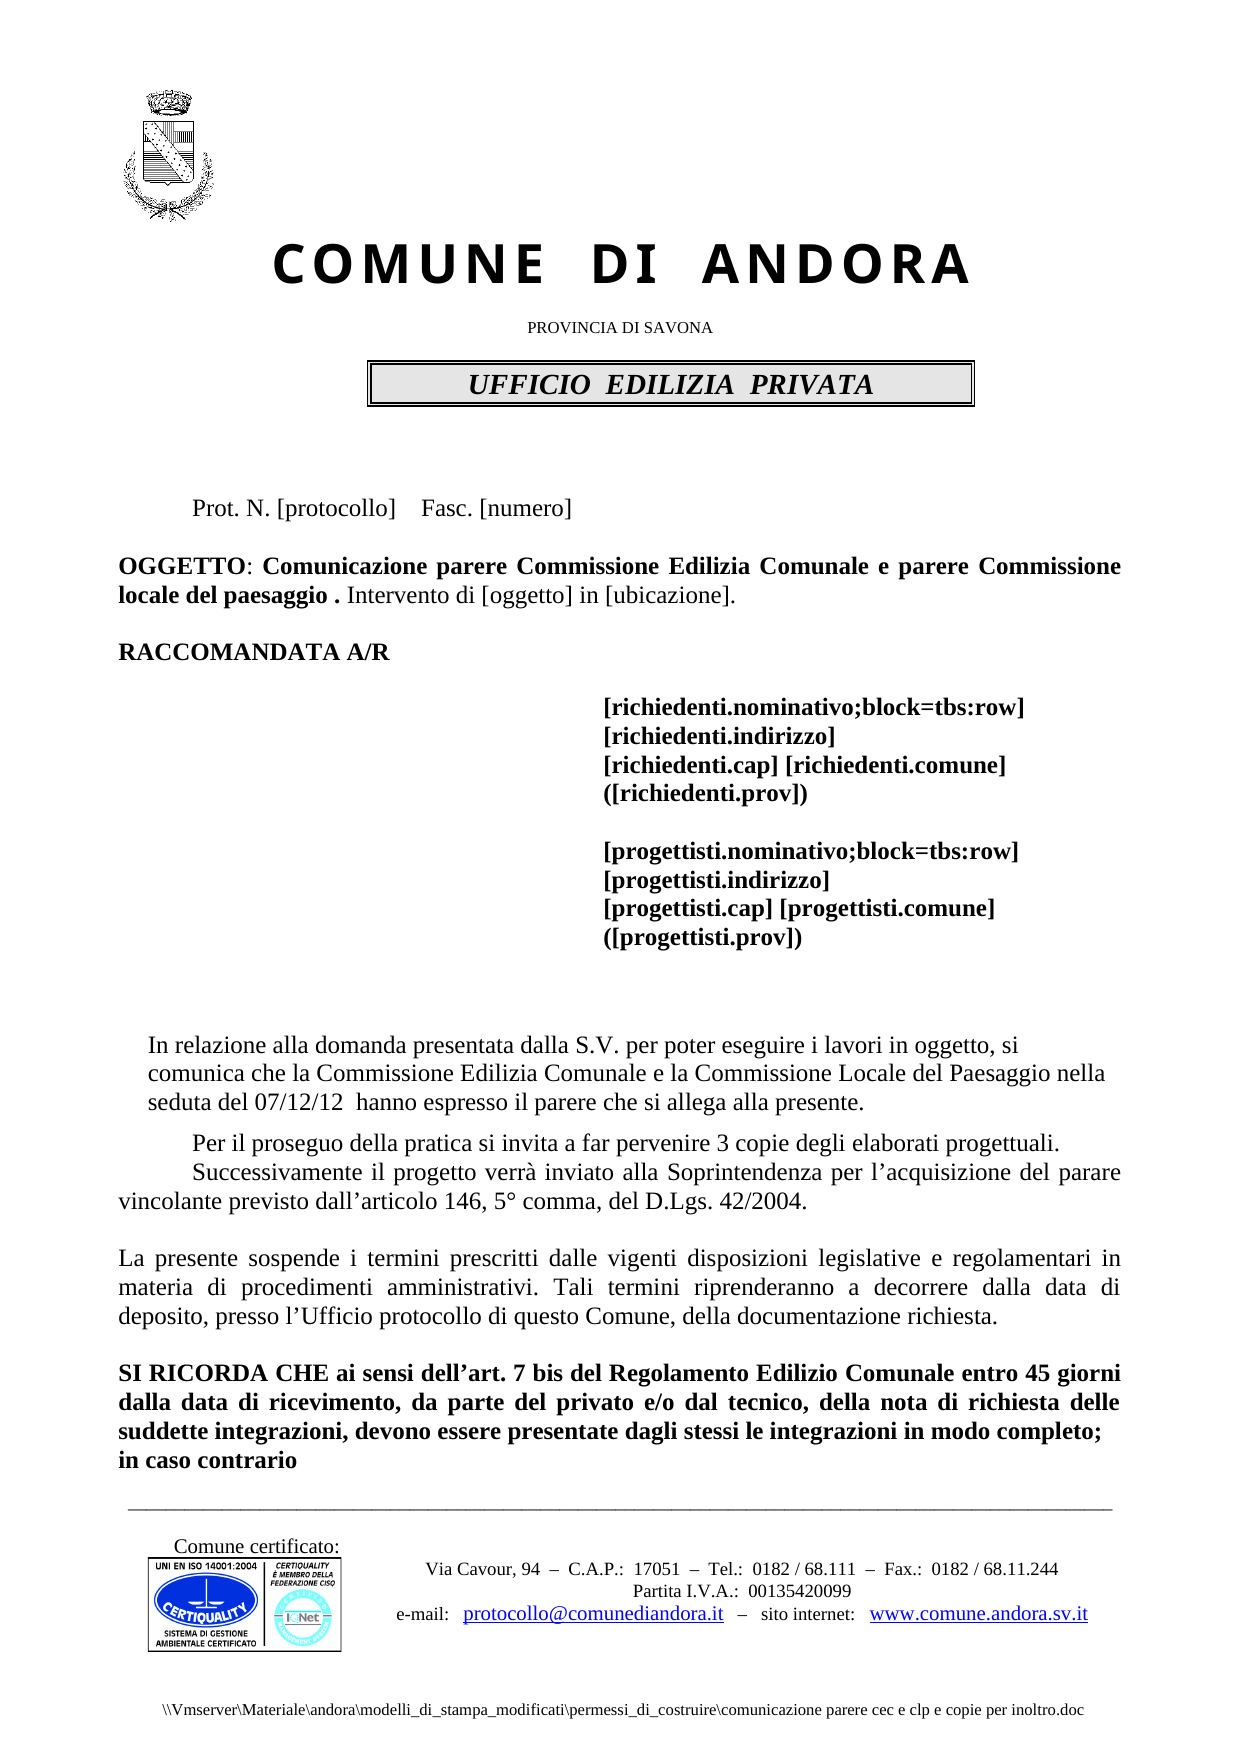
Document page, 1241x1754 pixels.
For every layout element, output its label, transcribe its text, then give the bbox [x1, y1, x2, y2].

text in caso contrario [118, 1445, 1122, 1473]
table_cell [383, 836, 596, 951]
text Prot. N. [protocollo] Fasc. [numero] [192, 493, 1122, 522]
picture [147, 1557, 342, 1652]
table_header [383, 692, 596, 836]
table_header [richiedenti.nominativo;block=tbs:row] [richiedenti.indirizzo] [richiedenti.cap] [richiedenti.comune] ([richiedenti.prov]) [596, 692, 1122, 836]
text La presente sospende i termini prescritti dalle vigenti disposizioni legislative e regolamentari in materia di procedimenti amministrativi. Tali termini riprenderanno a decorrere dalla data di deposito, presso l’Ufficio protocollo di questo Comune, della documentazione richiesta. [118, 1243, 1122, 1330]
picture [118, 88, 219, 225]
text UFFICIO EDILIZIA PRIVATA [373, 367, 969, 400]
text COMUNE DI ANDORA [118, 225, 1122, 299]
text SI RICORDA CHE ai sensi dell’art. 7 bis del Regolamento Edilizio Comunale entro 45 giorni dalla data di ricevimento, da parte del privato e/o dal tecnico, della nota di richiesta delle suddette integrazioni, devono essere presentate dagli stessi le integrazioni in modo completo; [118, 1358, 1122, 1445]
text OGGETTO: Comunicazione parere Commissione Edilizia Comunale e parere Commissione locale del paesaggio . Intervento di [oggetto] in [ubicazione]. [118, 551, 1122, 608]
table_cell [progettisti.nominativo;block=tbs:row] [progettisti.indirizzo] [progettisti.cap] [progettisti.comune] ([progettisti.prov]) [596, 836, 1122, 951]
text Per il proseguo della pratica si invita a far pervenire 3 copie degli elaborati progettuali. [118, 1128, 1122, 1157]
text In relazione alla domanda presentata dalla S.V. per poter eseguire i lavori in oggetto, si comunica che la Commissione Edilizia Comunale e la Commissione Locale del Paesaggio nella seduta del 07/12/12 hanno espresso il parere che si allega alla presente. [148, 1030, 1122, 1116]
table_cell [118, 836, 383, 951]
text PROVINCIA DI SAVONA [118, 318, 1122, 337]
text Successivamente il progetto verrà inviato alla Soprintendenza per l’acquisizione del parare vincolante previsto dall’articolo 146, 5° comma, del D.Lgs. 42/2004. [118, 1157, 1122, 1215]
table_header [118, 692, 383, 836]
text RACCOMANDATA A/R [118, 637, 1122, 666]
